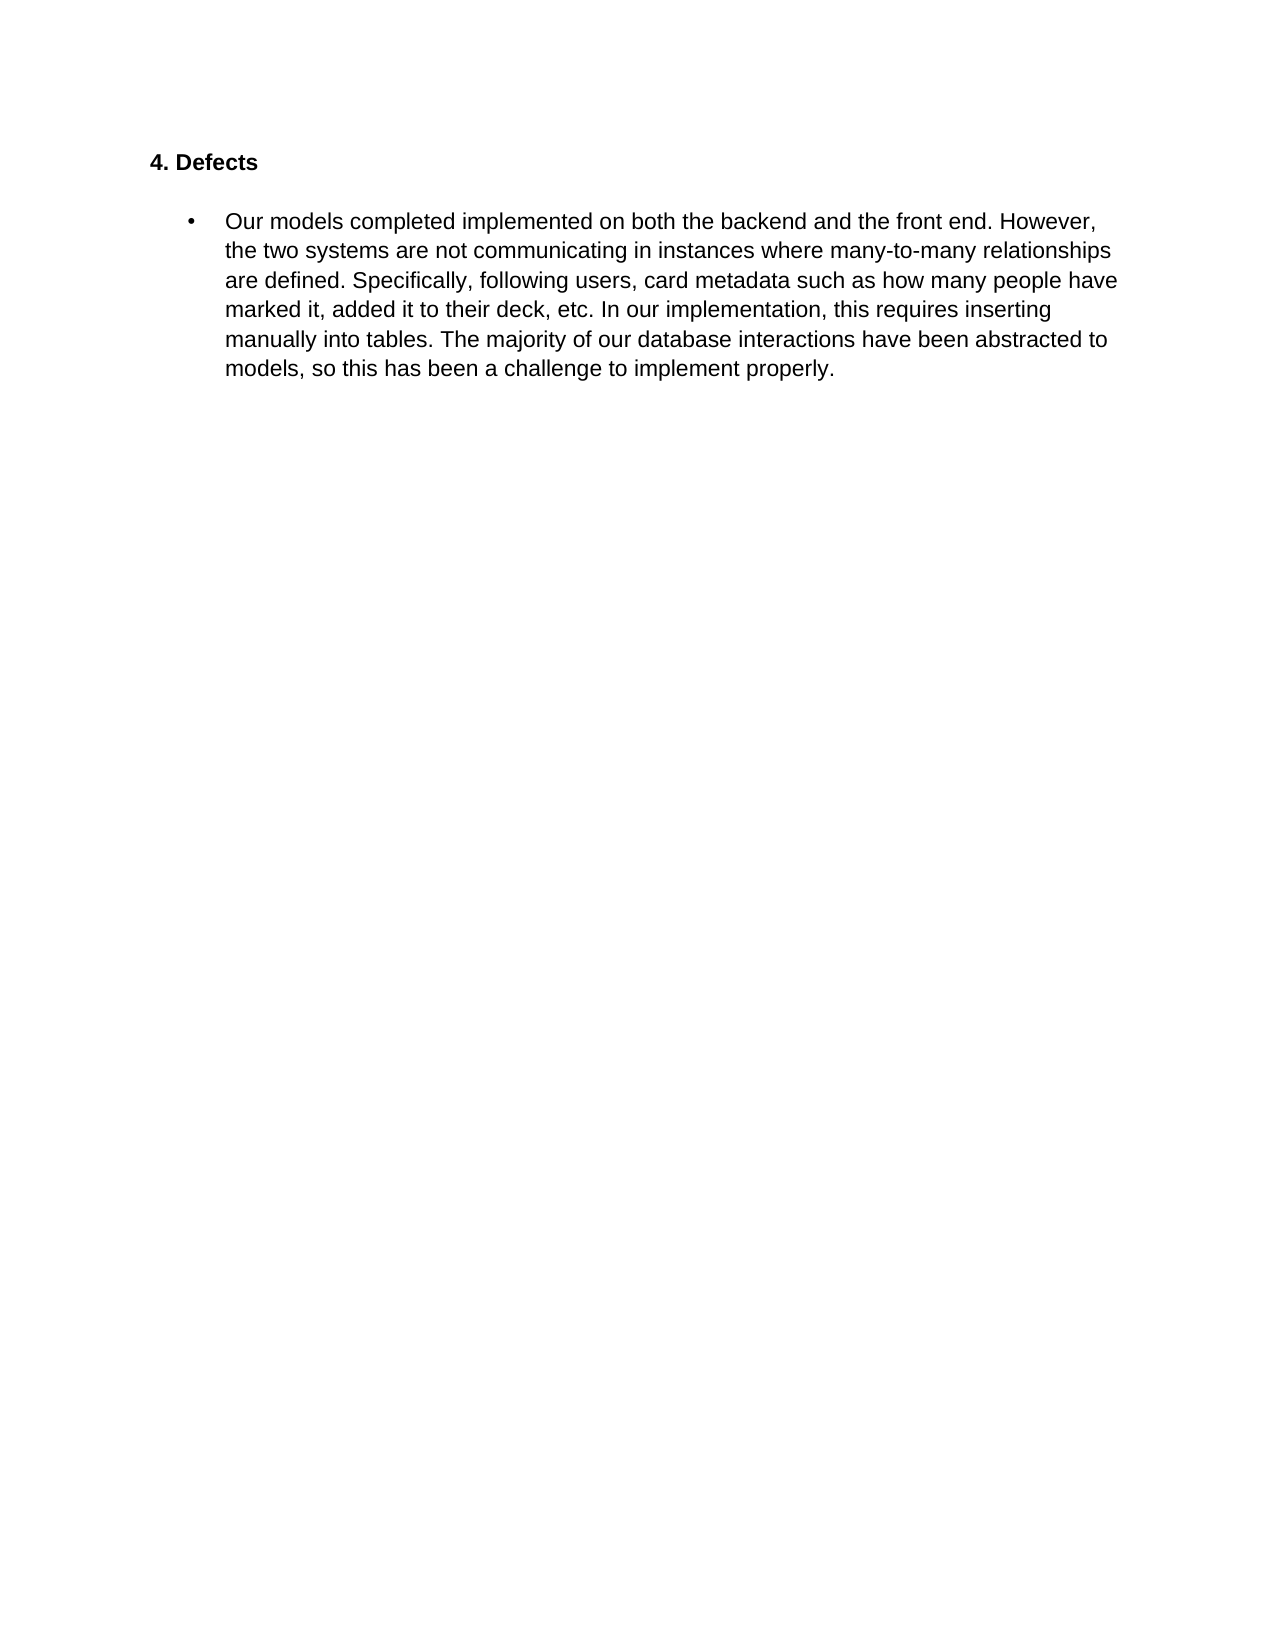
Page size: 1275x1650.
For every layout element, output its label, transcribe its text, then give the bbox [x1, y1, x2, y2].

text 4. Defects [150, 150, 1125, 176]
list Our models completed implemented on both the backend and the front end. However, the two systems are not communicating in instances where many-to-many relationships are defined. Specifically, following users, card metadata such as how many people have marked it, added it to their deck, etc. In our implementation, this requires inserting manually into tables. The majority of our database interactions have been abstracted to models, so this has been a challenge to implement properly. [187, 209, 1125, 381]
